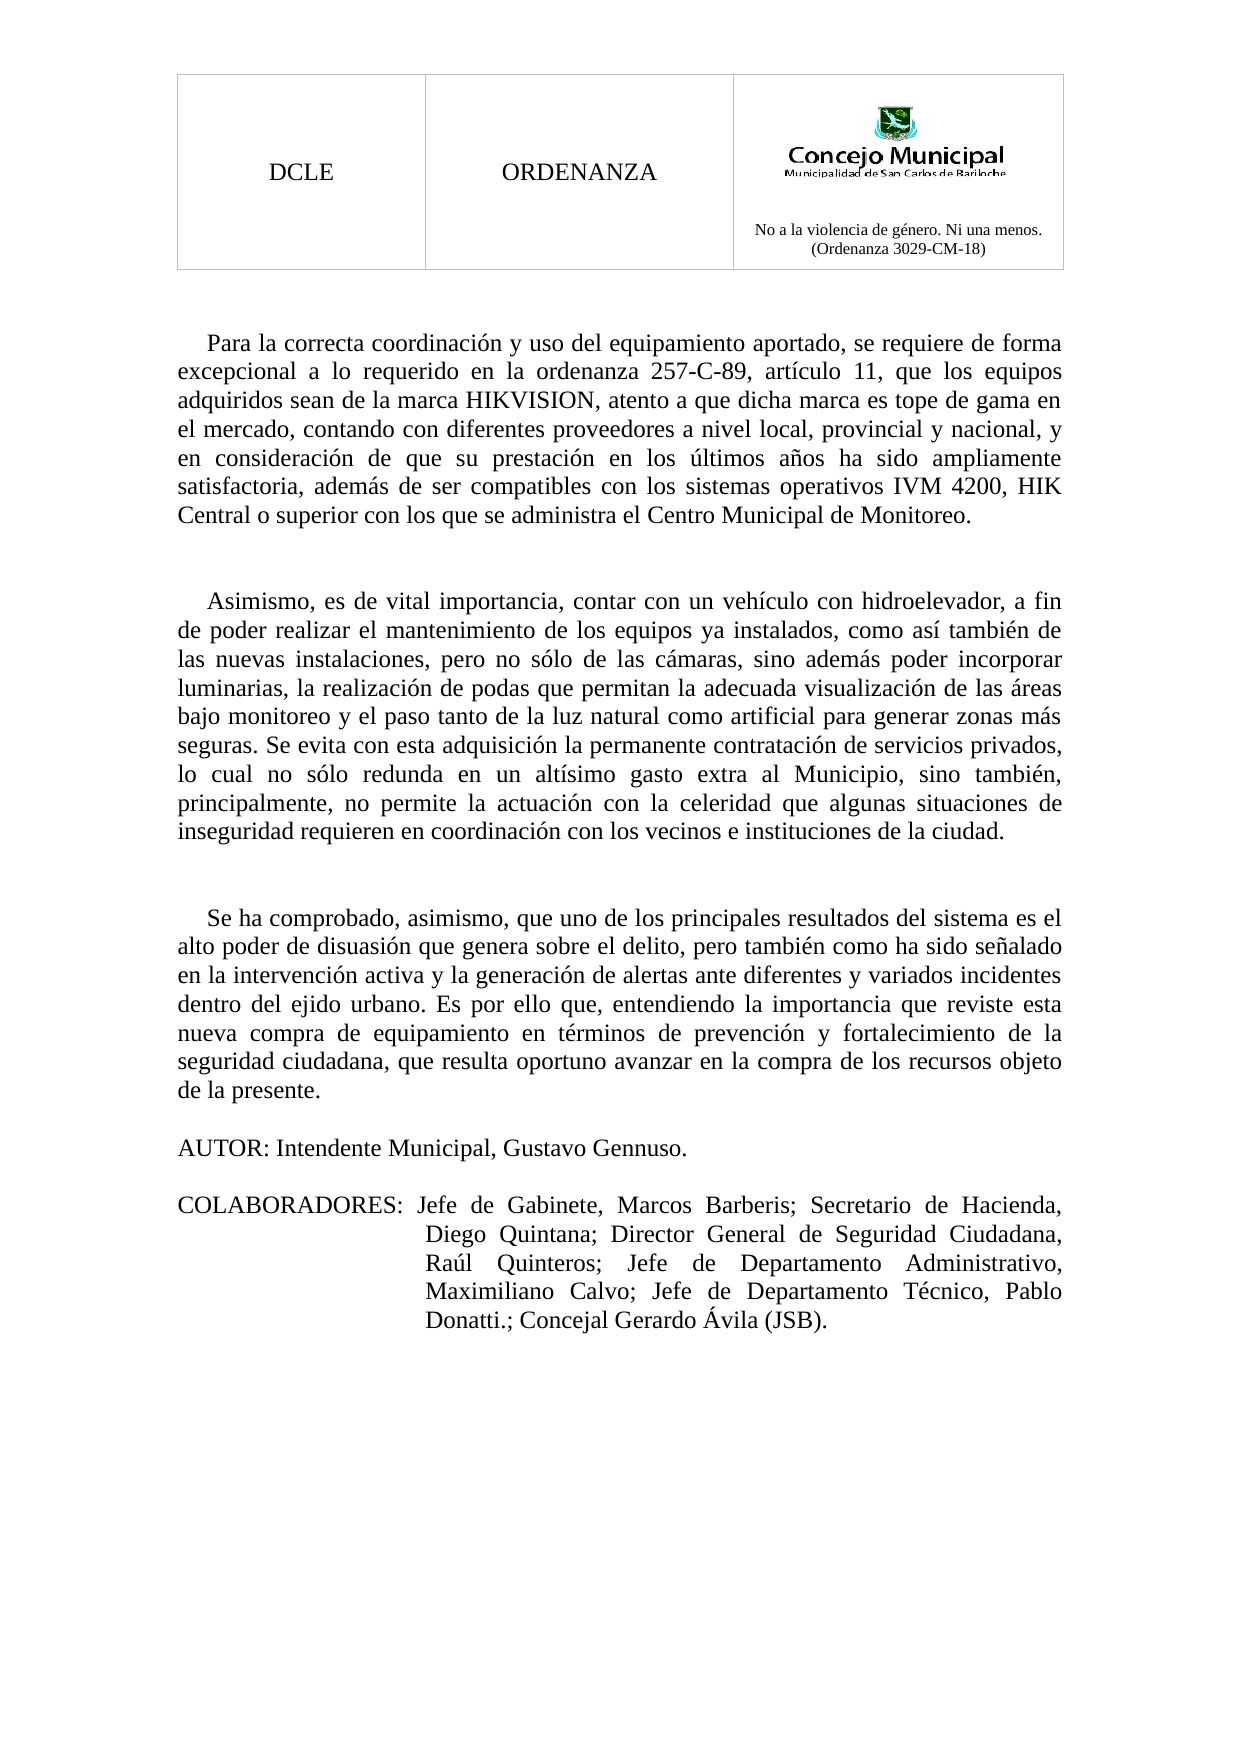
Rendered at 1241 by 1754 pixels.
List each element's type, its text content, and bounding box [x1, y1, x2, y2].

text Asimismo, es de vital importancia, contar con un vehículo con hidroelevador, a fin de poder realizar el mantenimiento de los equipos ya instalados, como así también de las nuevas instalaciones, pero no sólo de las cámaras, sino además poder incorporar luminarias, la realización de podas que permitan la adecuada visualización de las áreas bajo monitoreo y el paso tanto de la luz natural como artificial para generar zonas más seguras. Se evita con esta adquisición la permanente contratación de servicios privados, lo cual no sólo redunda en un altísimo gasto extra al Municipio, sino también, principalmente, no permite la actuación con la celeridad que algunas situaciones de inseguridad requieren en coordinación con los vecinos e instituciones de la ciudad. [177, 586, 1063, 845]
text COLABORADORES: Jefe de Gabinete, Marcos Barberis; Secretario de Hacienda, Diego Quintana; Director General de Seguridad Ciudadana, Raúl Quinteros; Jefe de Departamento Administrativo, Maximiliano Calvo; Jefe de Departamento Técnico, Pablo Donatti.; Concejal Gerardo Ávila (JSB). [177, 1190, 1063, 1334]
text Para la correcta coordinación y uso del equipamiento aportado, se requiere de forma excepcional a lo requerido en la ordenanza 257-C-89, artículo 11, que los equipos adquiridos sean de la marca HIKVISION, atento a que dicha marca es tope de gama en el mercado, contando con diferentes proveedores a nivel local, provincial y nacional, y en consideración de que su prestación en los últimos años ha sido ampliamente satisfactoria, además de ser compatibles con los sistemas operativos IVM 4200, HIK Central o superior con los que se administra el Centro Municipal de Monitoreo. [177, 328, 1063, 529]
text AUTOR: Intendente Municipal, Gustavo Gennuso. [177, 1133, 1063, 1161]
text Se ha comprobado, asimismo, que uno de los principales resultados del sistema es el alto poder de disuasión que genera sobre el delito, pero también como ha sido señalado en la intervención activa y la generación de alertas ante diferentes y variados incidentes dentro del ejido urbano. Es por ello que, entendiendo la importancia que reviste esta nueva compra de equipamiento en términos de prevención y fortalecimiento de la seguridad ciudadana, que resulta oportuno avanzar en la compra de los recursos objeto de la presente. [177, 903, 1063, 1104]
